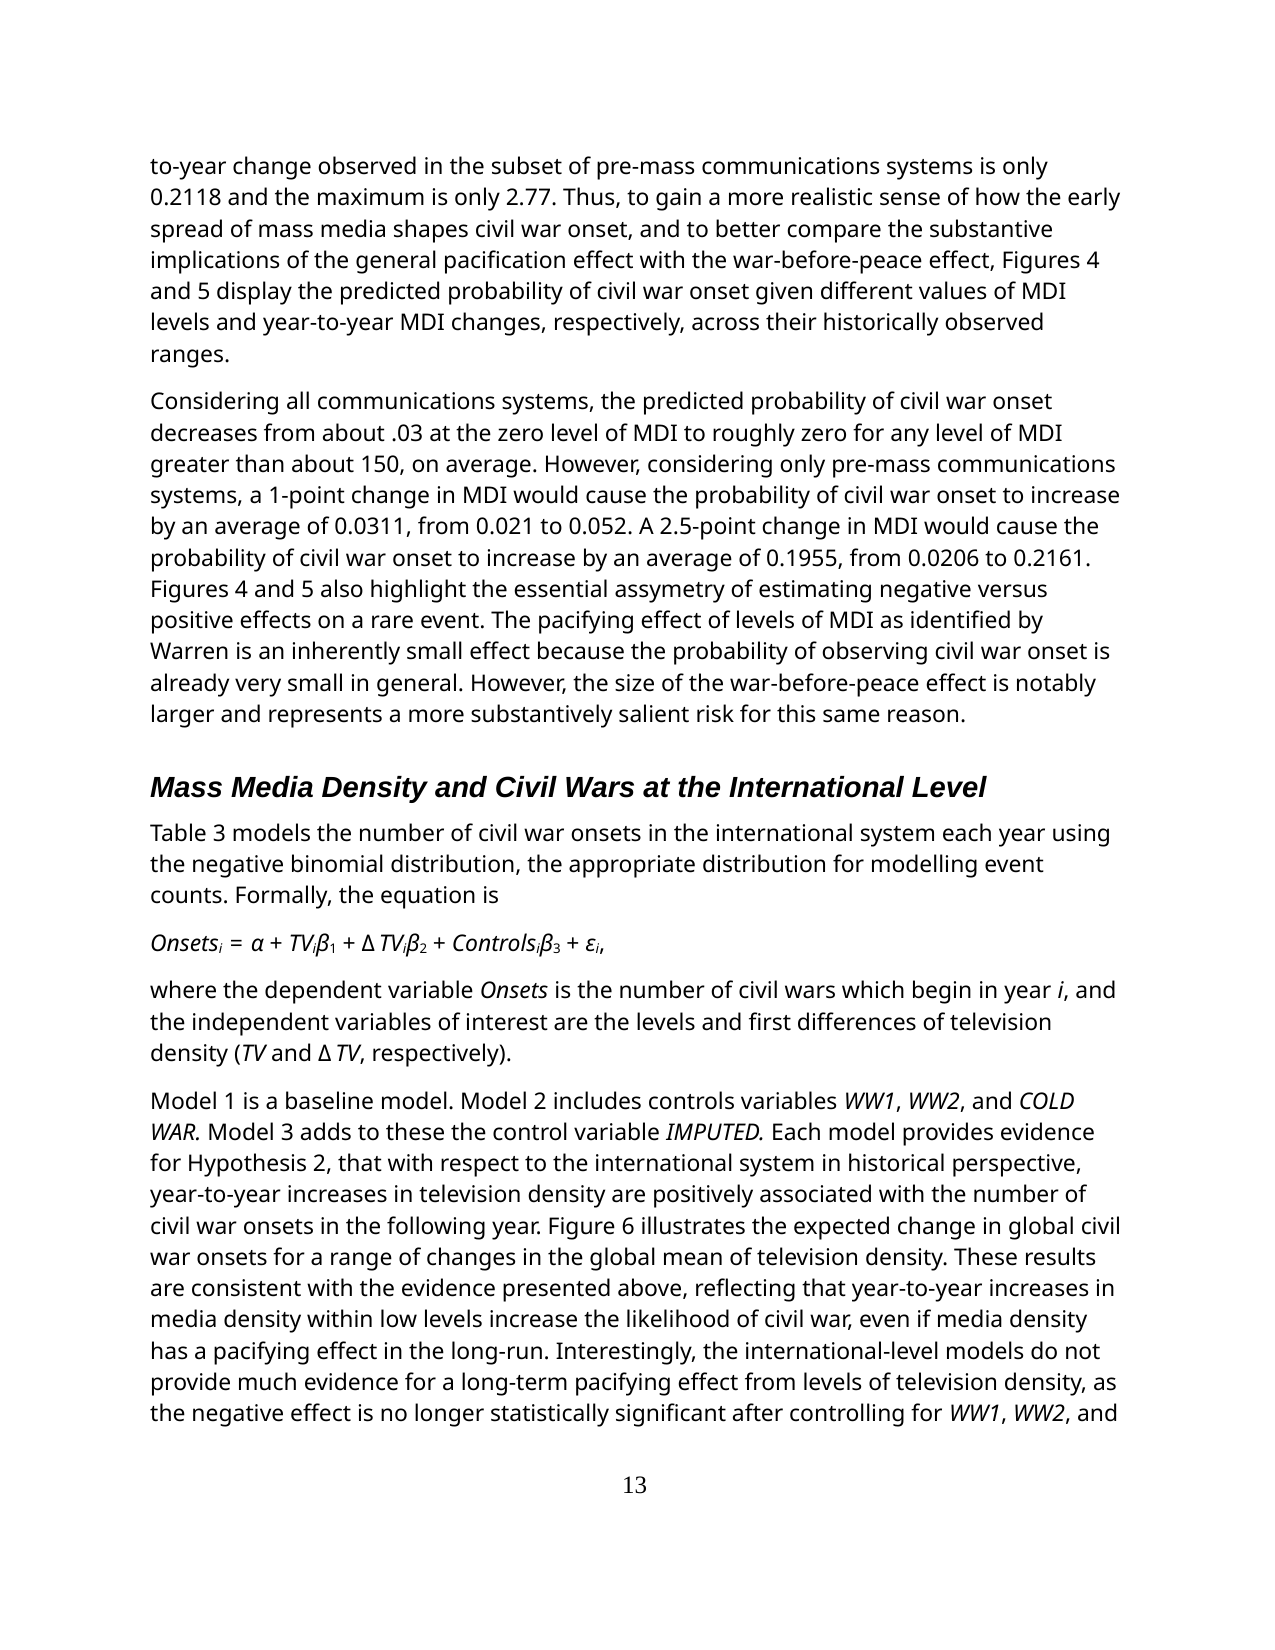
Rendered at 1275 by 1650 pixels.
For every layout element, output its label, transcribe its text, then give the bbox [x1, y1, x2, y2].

text Considering all communications systems, the predicted probability of civil war onset decreases from about .03 at the zero level of MDI to roughly zero for any level of MDI greater than about 150, on average. However, considering only pre-mass communications systems, a 1-point change in MDI would cause the probability of civil war onset to increase by an average of 0.0311, from 0.021 to 0.052. A 2.5-point change in MDI would cause the probability of civil war onset to increase by an average of 0.1955, from 0.0206 to 0.2161. Figures 4 and 5 also highlight the essential assymetry of estimating negative versus positive effects on a rare event. The pacifying effect of levels of MDI as identified by Warren is an inherently small effect because the probability of observing civil war onset is already very small in general. However, the size of the war-before-peace effect is notably larger and represents a more substantively salient risk for this same reason. [150, 385, 1125, 729]
subtitle Mass Media Density and Civil Wars at the International Level [150, 770, 1125, 804]
text Model 1 is a baseline model. Model 2 includes controls variables WW1, WW2, and COLD WAR. Model 3 adds to these the control variable IMPUTED. Each model provides evidence for Hypothesis 2, that with respect to the international system in historical perspective, year-to-year increases in television density are positively associated with the number of civil war onsets in the following year. Figure 6 illustrates the expected change in global civil war onsets for a range of changes in the global mean of television density. These results are consistent with the evidence presented above, reflecting that year-to-year increases in media density within low levels increase the likelihood of civil war, even if media density has a pacifying effect in the long-run. Interestingly, the international-level models do not provide much evidence for a long-term pacifying effect from levels of television density, as the negative effect is no longer statistically significant after controlling for WW1, WW2, and [150, 1084, 1125, 1428]
text to-year change observed in the subset of pre-mass communications systems is only 0.2118 and the maximum is only 2.77. Thus, to gain a more realistic sense of how the early spread of mass media shapes civil war onset, and to better compare the substantive implications of the general pacification effect with the war-before-peace effect, Figures 4 and 5 display the predicted probability of civil war onset given different values of MDI levels and year-to-year MDI changes, respectively, across their historically observed ranges. [150, 150, 1125, 369]
text Onsetsi = α + TViβ1 + Δ TViβ2 + Controlsiβ3 + ɛi, [150, 927, 1125, 958]
text where the dependent variable Onsets is the number of civil wars which begin in year i, and the independent variables of interest are the levels and first differences of television density (TV and Δ TV, respectively). [150, 974, 1125, 1068]
text Table 3 models the number of civil war onsets in the international system each year using the negative binomial distribution, the appropriate distribution for modelling event counts. Formally, the equation is [150, 816, 1125, 910]
